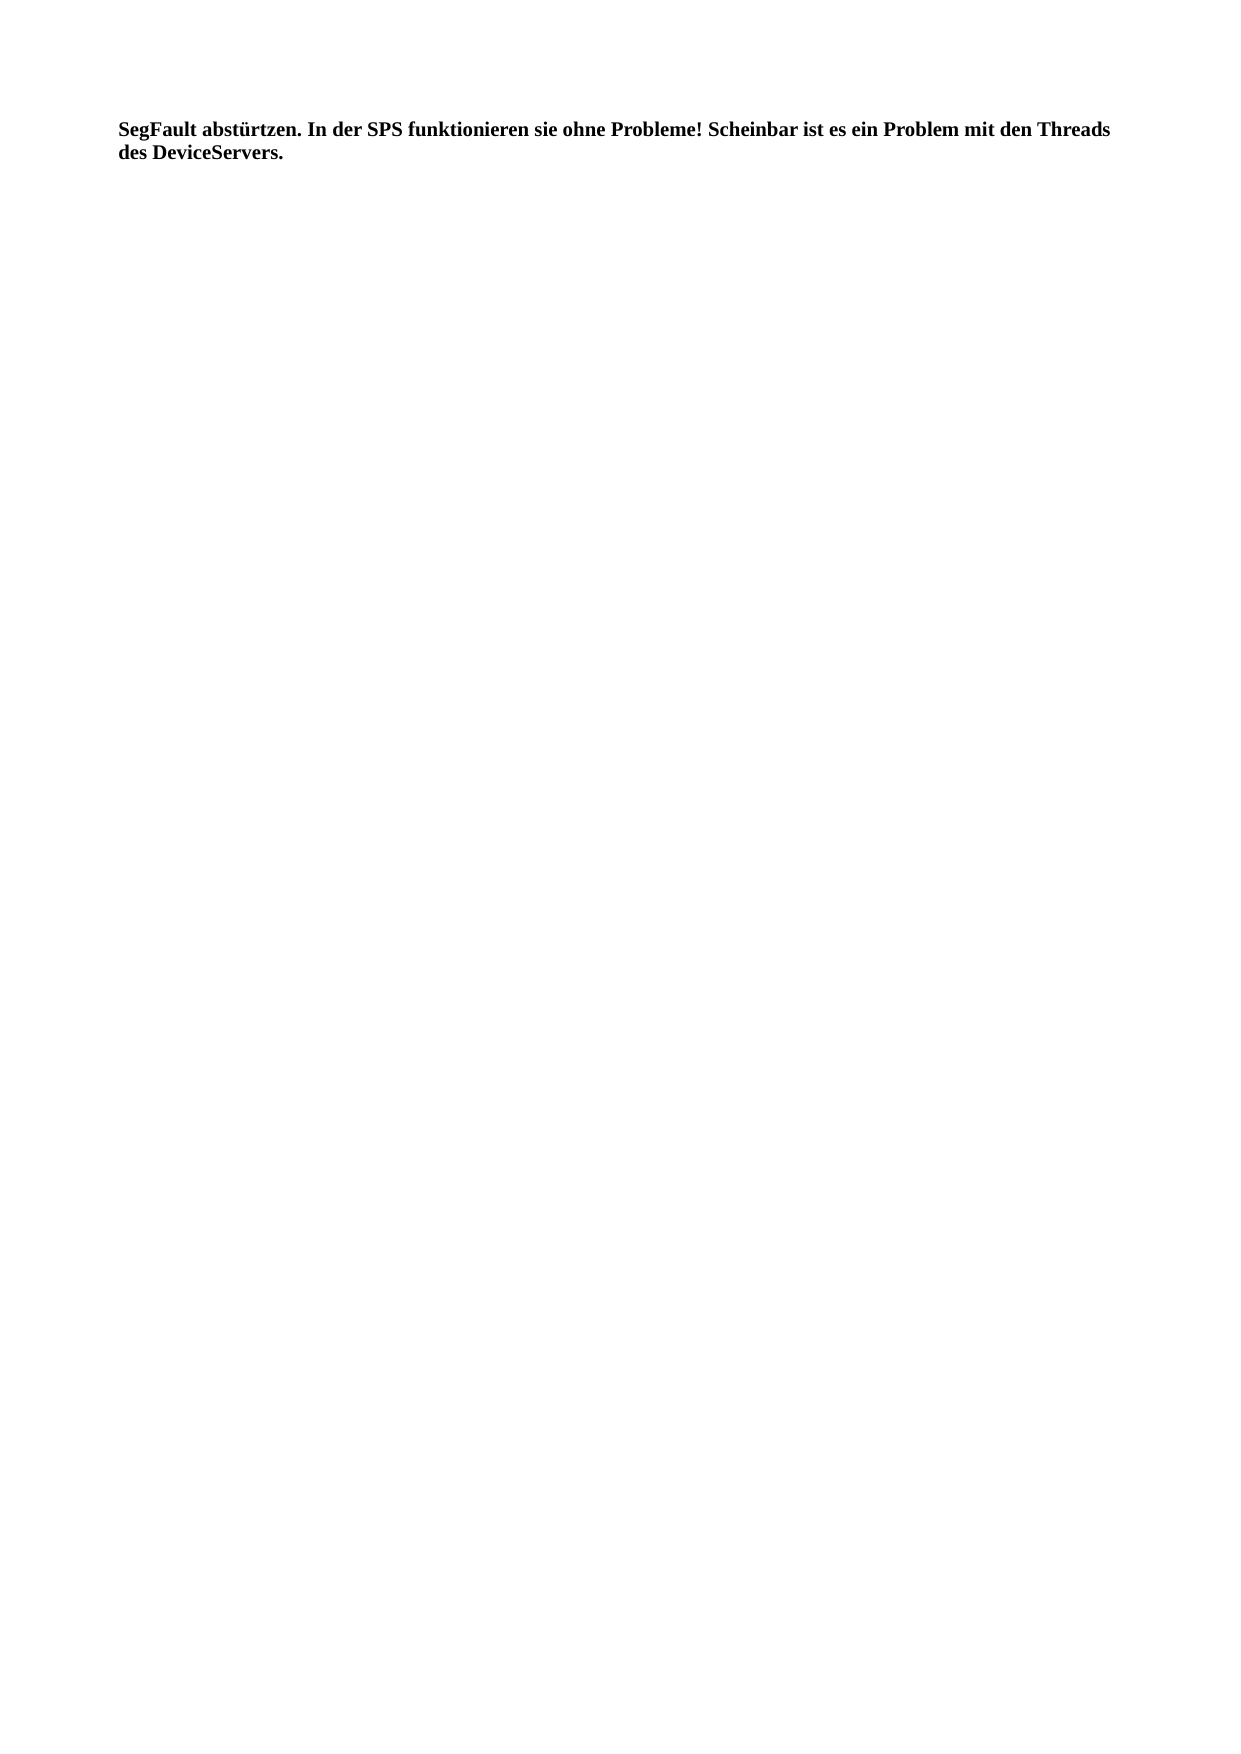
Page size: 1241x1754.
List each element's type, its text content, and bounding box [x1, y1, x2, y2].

text SegFault abstürtzen. In der SPS funktionieren sie ohne Probleme! Scheinbar ist es ein Problem mit den Threads des DeviceServers. [118, 118, 1122, 164]
